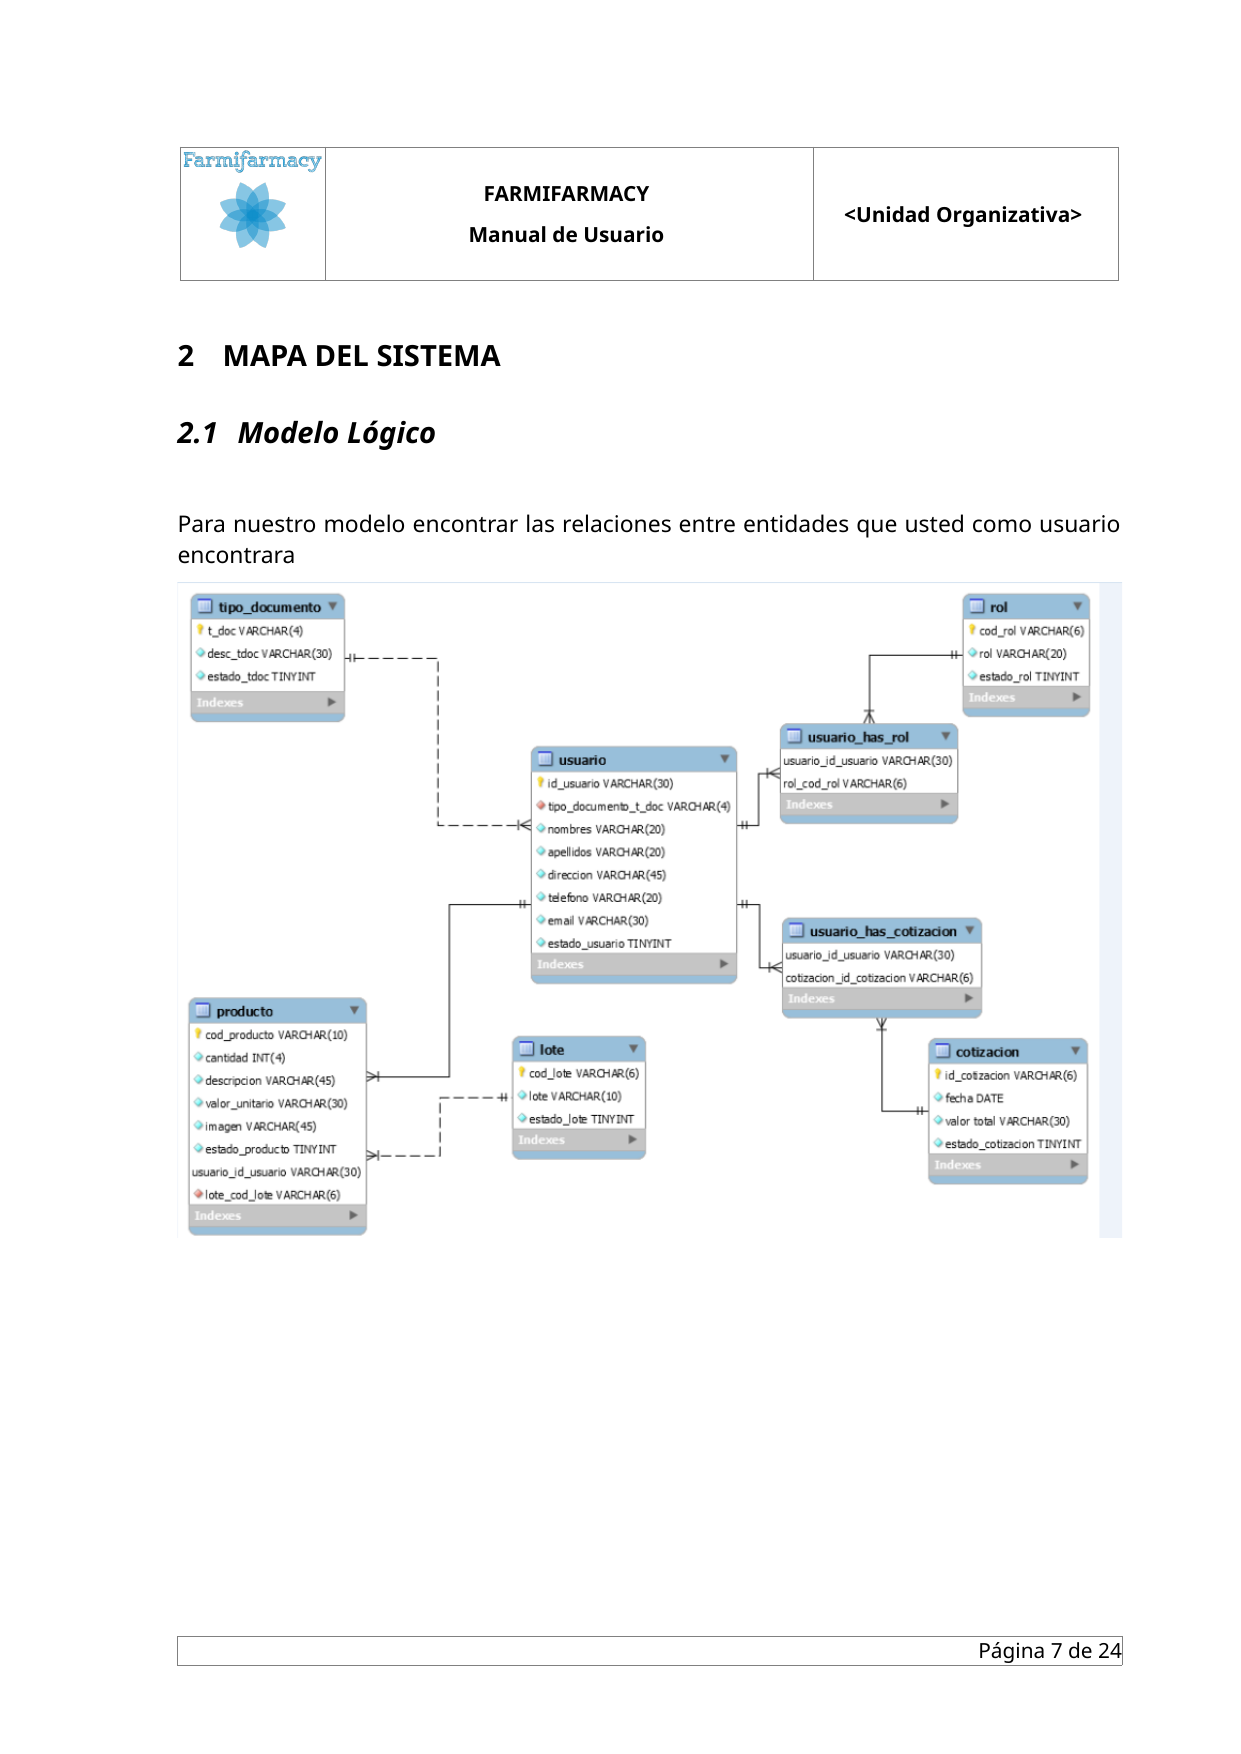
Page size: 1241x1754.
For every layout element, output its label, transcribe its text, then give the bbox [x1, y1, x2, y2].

subtitle Modelo Lógico [177, 412, 1122, 452]
text Para nuestro modelo encontrar las relaciones entre entidades que usted como usuario encontrara [177, 508, 1122, 570]
subtitle MAPA DEL SISTEMA [177, 335, 1122, 374]
